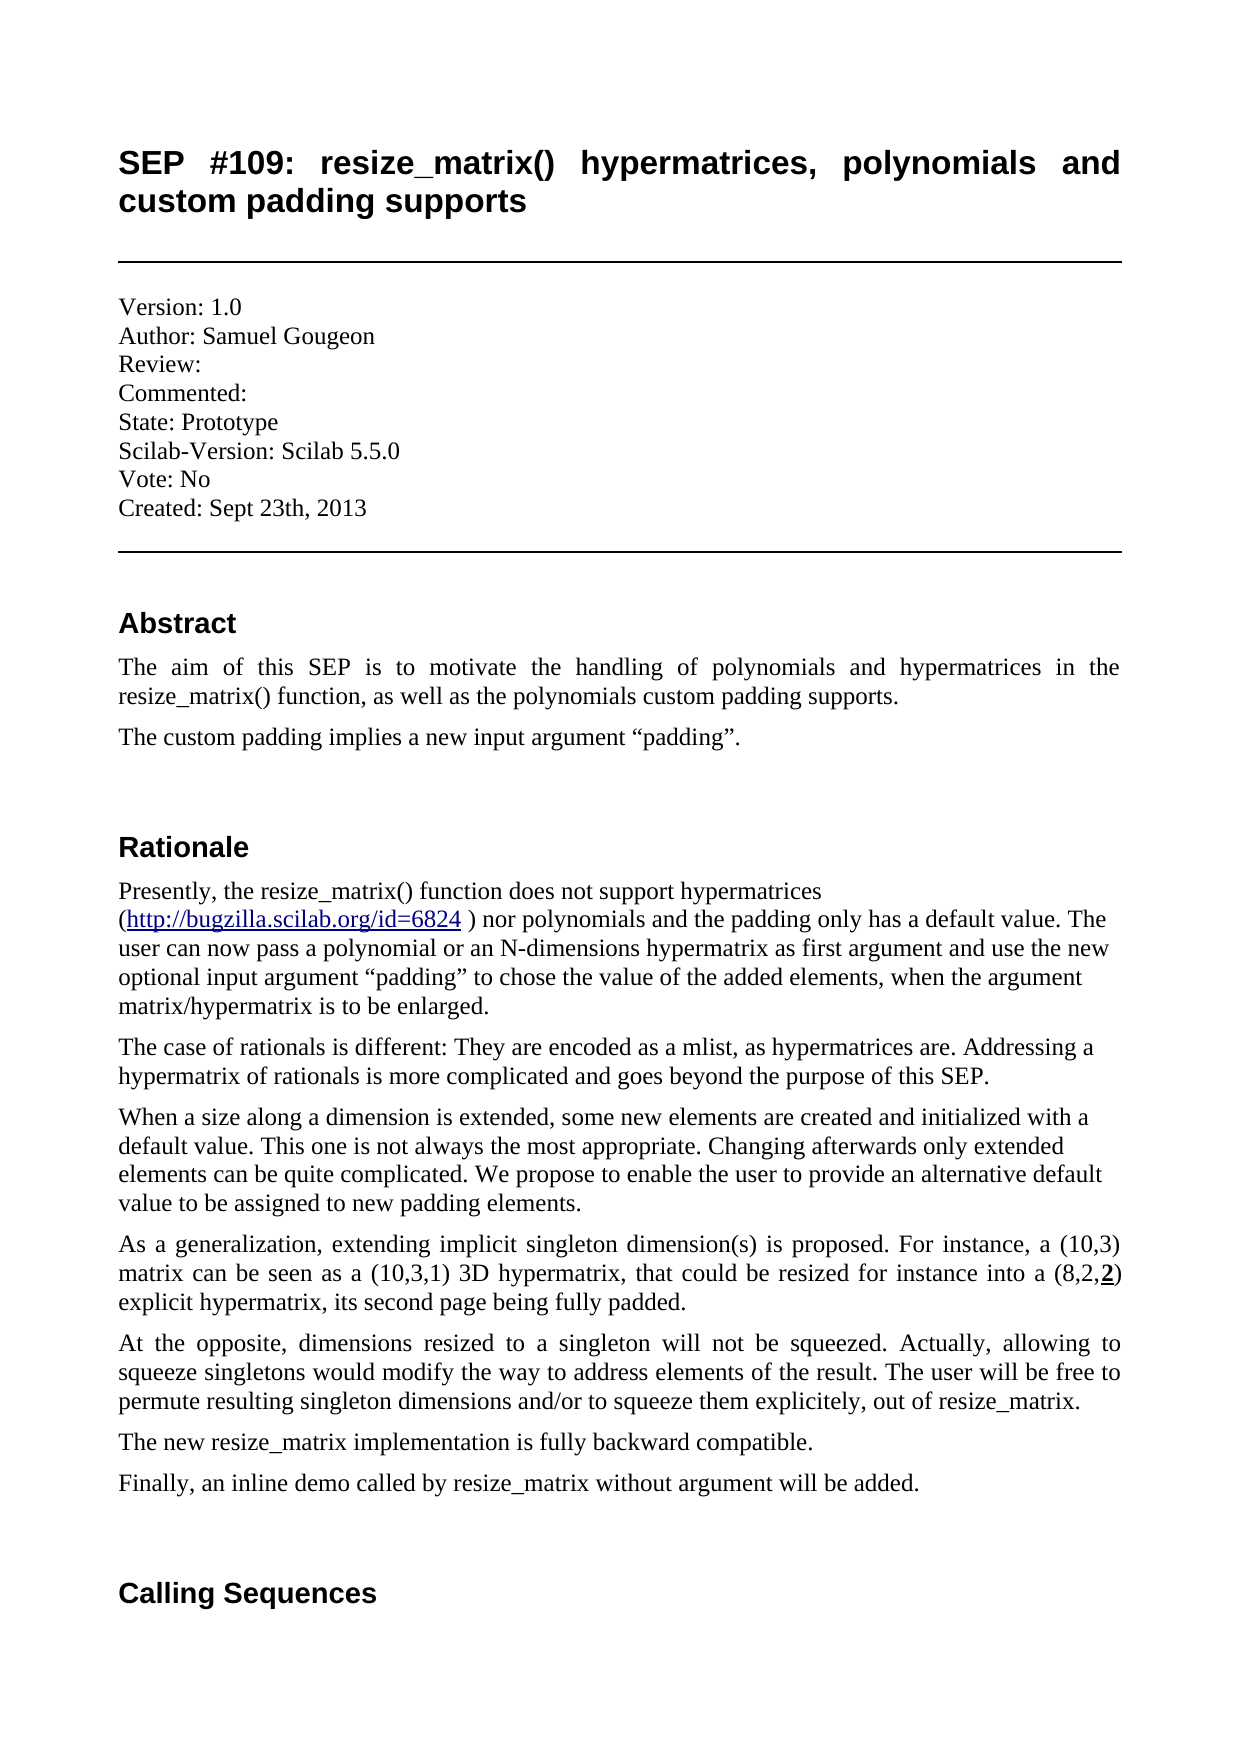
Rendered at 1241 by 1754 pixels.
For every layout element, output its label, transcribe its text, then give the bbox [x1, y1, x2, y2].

subtitle Abstract [118, 606, 1122, 640]
text Scilab-Version: Scilab 5.5.0 [118, 436, 1122, 464]
text Author: Samuel Gougeon [118, 321, 1122, 349]
text Finally, an inline demo called by resize_matrix without argument will be added. [118, 1468, 1122, 1497]
text The case of rationals is different: They are encoded as a mlist, as hypermatrices are. Addressing a hypermatrix of rationals is more complicated and goes beyond the purpose of this SEP. [118, 1032, 1122, 1089]
text The aim of this SEP is to motivate the handling of polynomials and hypermatrices in the resize_matrix() function, as well as the polynomials custom padding supports. [118, 652, 1122, 710]
text As a generalization, extending implicit singleton dimension(s) is proposed. For instance, a (10,3) matrix can be seen as a (10,3,1) 3D hypermatrix, that could be resized for instance into a (8,2,2) explicit hypermatrix, its second page being fully padded. [118, 1229, 1122, 1316]
text When a size along a dimension is extended, some new elements are created and initialized with a default value. This one is not always the most appropriate. Changing afterwards only extended elements can be quite complicated. We propose to enable the user to provide an alternative default value to be assigned to new padding elements. [118, 1102, 1122, 1217]
text Version: 1.0 [118, 292, 1122, 321]
subtitle Calling Sequences [118, 1576, 1122, 1609]
text Commented: [118, 378, 1122, 407]
text Vote: No [118, 464, 1122, 493]
subtitle Rationale [118, 830, 1122, 863]
text Created: Sept 23th, 2013 [118, 493, 1122, 522]
subtitle SEP #109: resize_matrix() hypermatrices, polynomials and custom padding supports [118, 143, 1122, 220]
text State: Prototype [118, 407, 1122, 436]
text The custom padding implies a new input argument “padding”. [118, 722, 1122, 751]
text Review: [118, 349, 1122, 378]
text Presently, the resize_matrix() function does not support hypermatrices (http://bugzilla.scilab.org/id=6824 ) nor polynomials and the padding only has a default value. The user can now pass a polynomial or an N-dimensions hypermatrix as first argument and use the new optional input argument “padding” to chose the value of the added elements, when the argument matrix/hypermatrix is to be enlarged. [118, 876, 1122, 1019]
text The new resize_matrix implementation is fully backward compatible. [118, 1427, 1122, 1456]
text At the opposite, dimensions resized to a singleton will not be squeezed. Actually, allowing to squeeze singletons would modify the way to address elements of the result. The user will be free to permute resulting singleton dimensions and/or to squeeze them explicitely, out of resize_matrix. [118, 1328, 1122, 1414]
